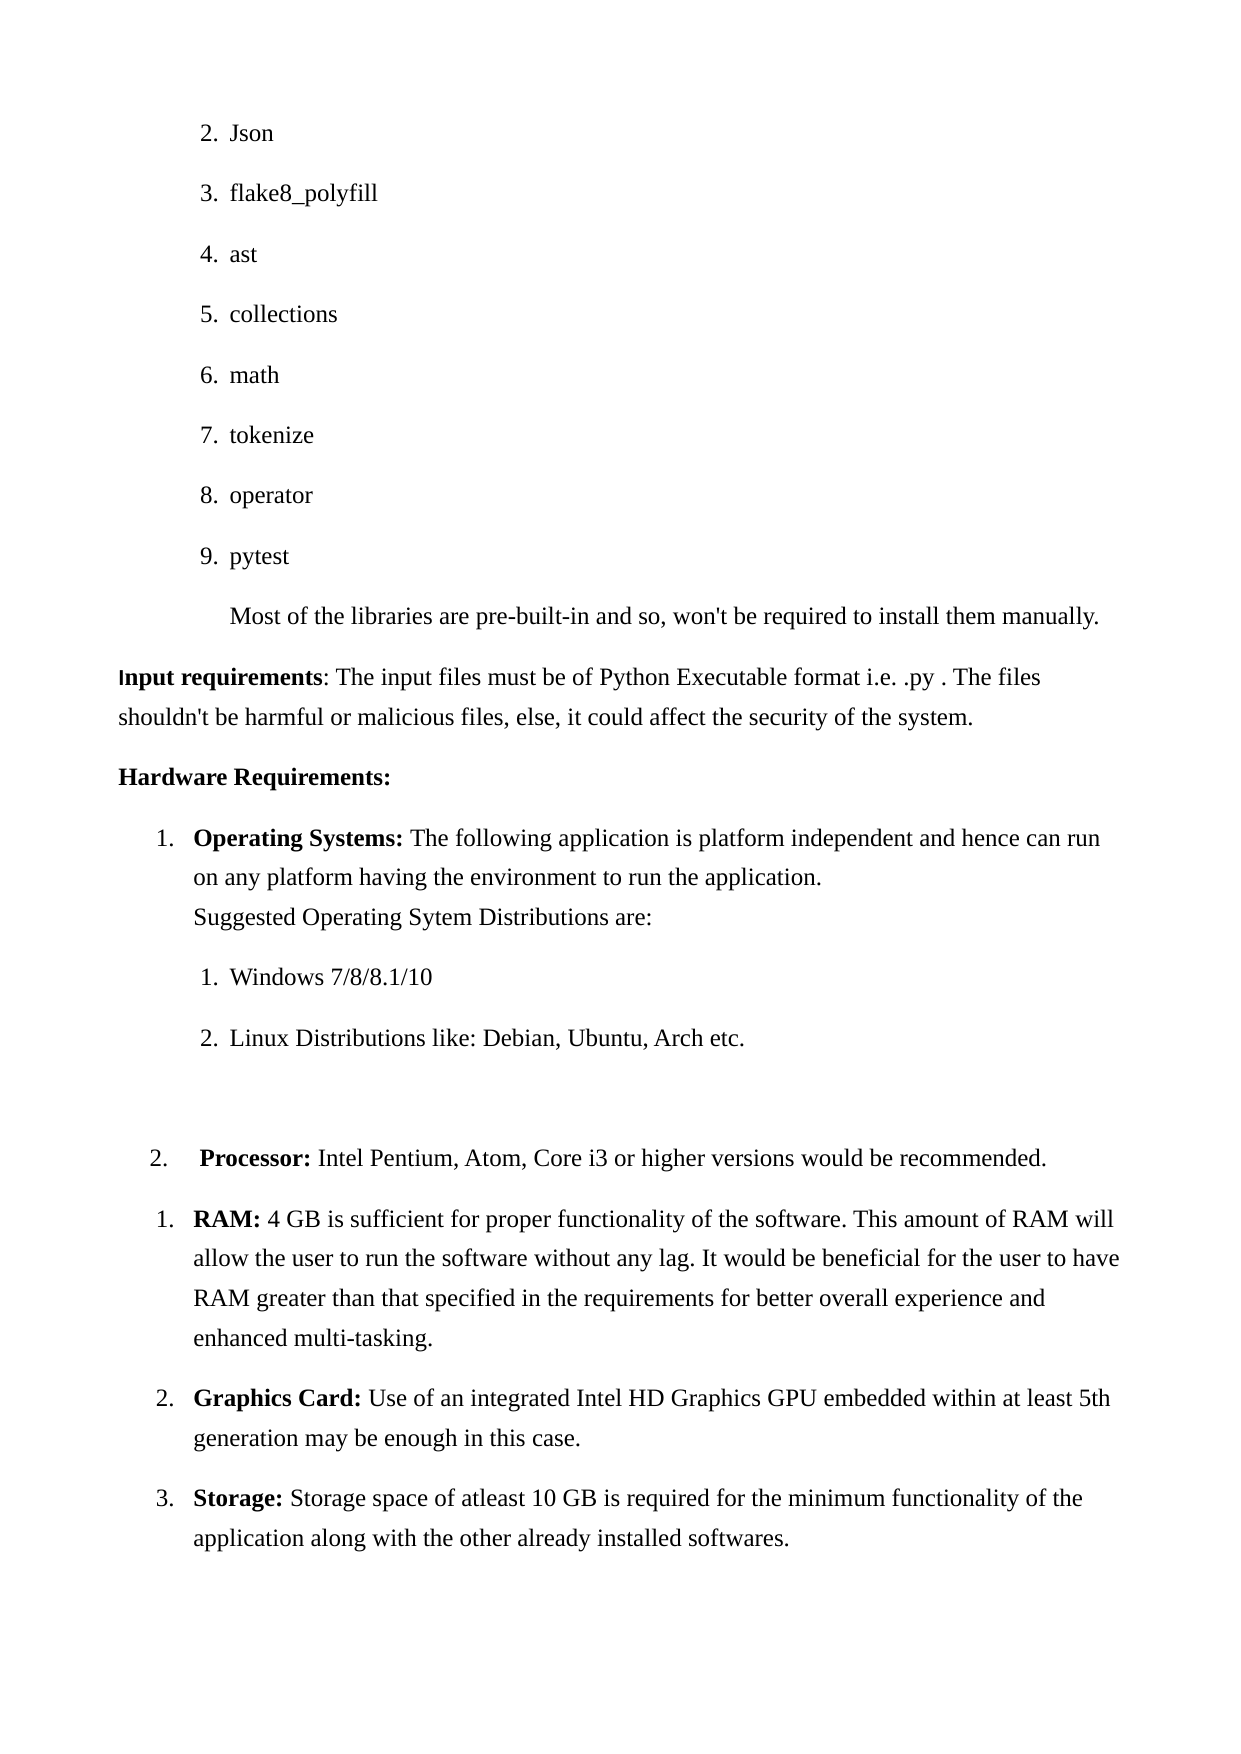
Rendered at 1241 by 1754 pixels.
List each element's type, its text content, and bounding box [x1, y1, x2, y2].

list operator [200, 481, 1122, 509]
list Windows 7/8/8.1/10 [200, 962, 1122, 991]
list Graphics Card: Use of an integrated Intel HD Graphics GPU embedded within at least 5th generation may be enough in this case. [156, 1383, 1122, 1451]
text Input requirements: The input files must be of Python Executable format i.e. .py . The files shouldn't be harmful or malicious files, else, it could affect the security of the system. [118, 662, 1122, 731]
list Storage: Storage space of atleast 10 GB is required for the minimum functionality of the application along with the other already installed softwares. [156, 1483, 1122, 1551]
list ast [200, 239, 1122, 268]
list Linux Distributions like: Debian, Ubuntu, Arch etc. [200, 1023, 1122, 1051]
list RAM: 4 GB is sufficient for proper functionality of the software. This amount of RAM will allow the user to run the software without any lag. It would be beneficial for the user to have RAM greater than that specified in the requirements for better overall experience and enhanced multi-tasking. [156, 1204, 1122, 1351]
text 2. Processor: Intel Pentium, Atom, Core i3 or higher versions would be recommended. [118, 1143, 1122, 1172]
list Json [200, 118, 1122, 147]
list collections [200, 299, 1122, 328]
list pytest [200, 541, 1122, 570]
list math [200, 360, 1122, 388]
text Hardware Requirements: [118, 762, 1122, 791]
list tokenize [200, 420, 1122, 449]
list flake8_polyfill [200, 178, 1122, 207]
list Operating Systems: The following application is platform independent and hence can run on any platform having the environment to run the application. Suggested Operating Sytem Distributions are: [156, 823, 1122, 931]
list Most of the libraries are pre-built-in and so, won't be required to install them manually. [200, 601, 1122, 630]
